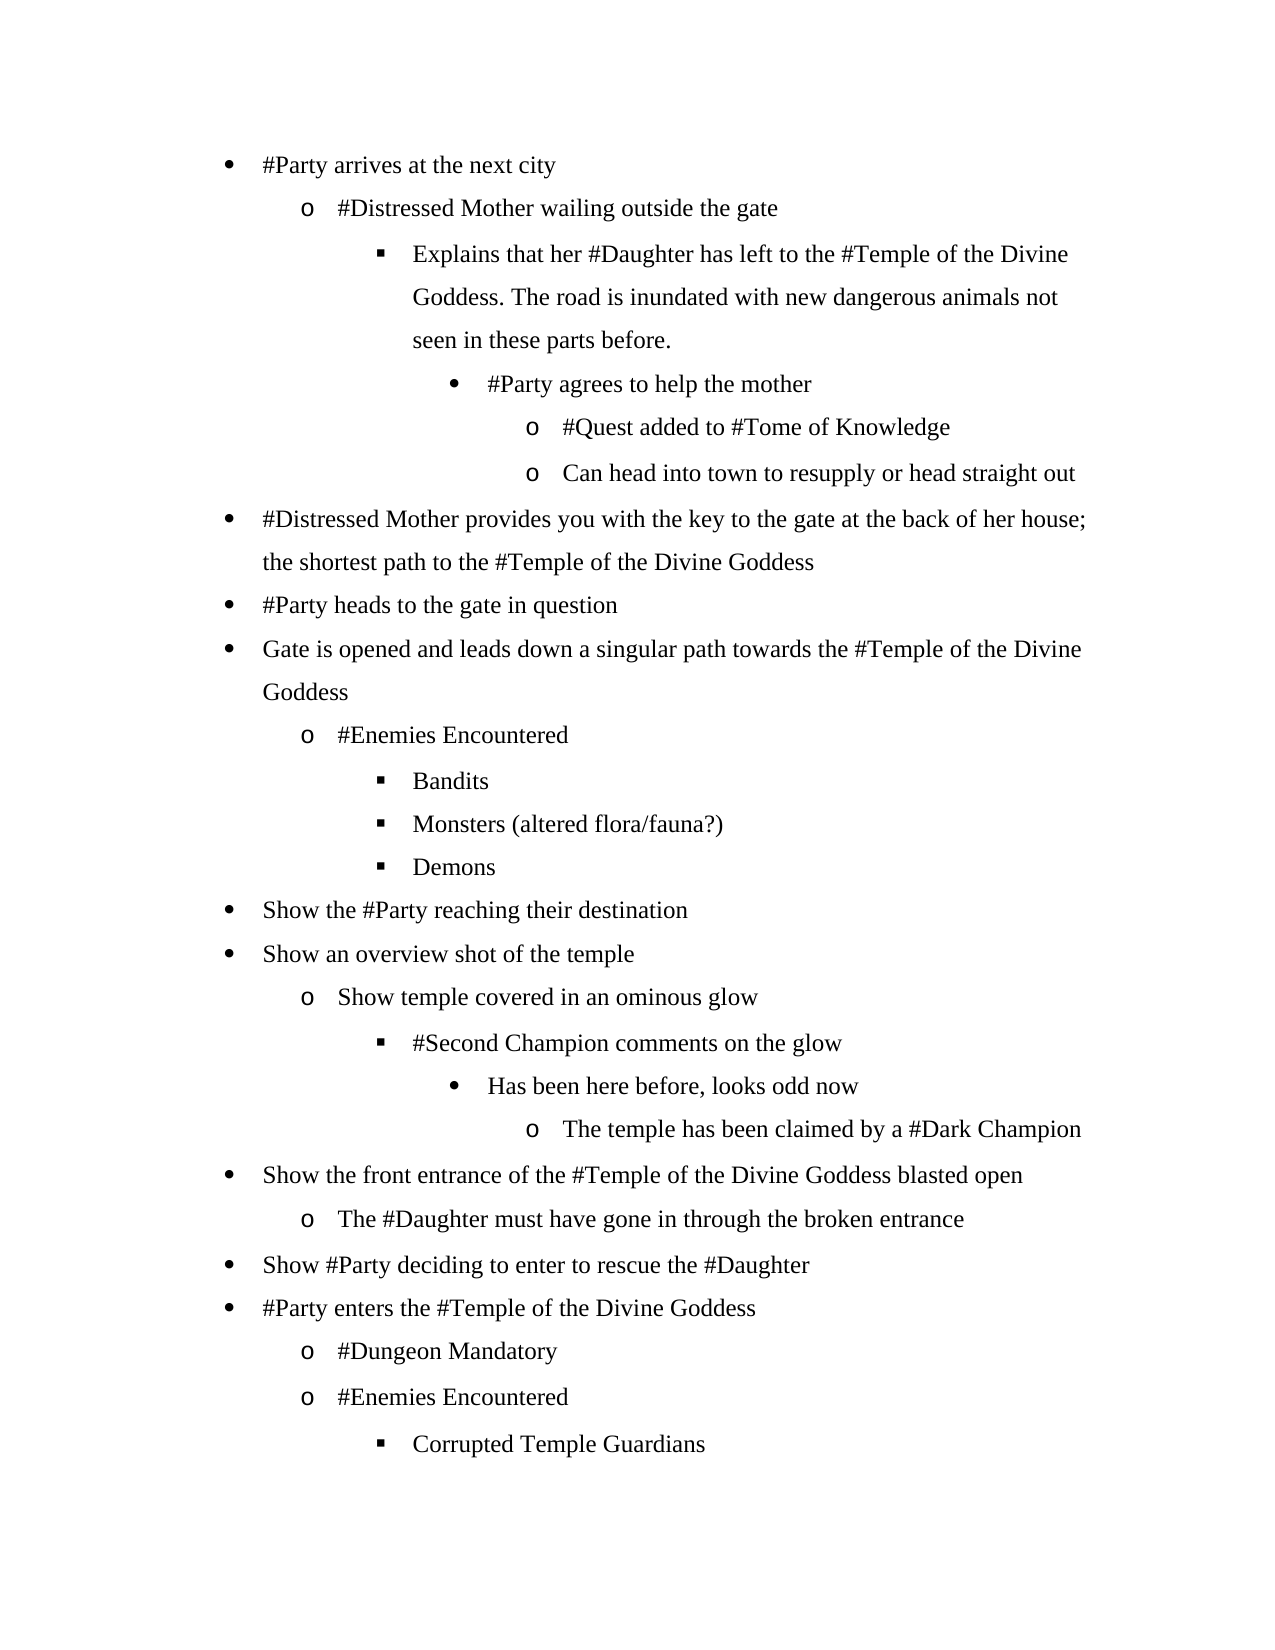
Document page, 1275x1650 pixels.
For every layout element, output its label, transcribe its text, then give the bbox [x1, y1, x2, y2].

list Monsters (altered flora/fauna?) [375, 809, 1087, 838]
list Can head into town to resupply or head straight out [525, 458, 1087, 489]
list Explains that her #Daughter has left to the #Temple of the Divine Goddess. The road is inundated with new dangerous animals not seen in these parts before. [375, 239, 1087, 354]
list Has been here before, looks odd now [450, 1071, 1087, 1100]
list Gate is opened and leads down a singular path towards the #Temple of the Divine Goddess [225, 634, 1087, 706]
list Demons [375, 852, 1087, 881]
list Show the front entrance of the #Temple of the Divine Goddess blasted open [225, 1161, 1087, 1189]
list #Distressed Mother provides you with the key to the gate at the back of her house; the shortest path to the #Temple of the Divine Goddess [225, 504, 1087, 576]
list The temple has been claimed by a #Dark Champion [525, 1114, 1087, 1145]
list Show an overview shot of the temple [225, 939, 1087, 967]
list Show the #Party reaching their destination [225, 896, 1087, 924]
list #Dungeon Mandatory [300, 1336, 1087, 1367]
list #Party arrives at the next city [225, 150, 1087, 179]
list Bandits [375, 766, 1087, 795]
list #Party heads to the gate in question [225, 591, 1087, 619]
list #Distressed Mother wailing outside the gate [300, 193, 1087, 224]
list Show temple covered in an ominous glow [300, 982, 1087, 1013]
list #Party enters the #Temple of the Divine Goddess [225, 1293, 1087, 1322]
list The #Daughter must have gone in through the broken entrance [300, 1204, 1087, 1234]
list #Enemies Encountered [300, 1382, 1087, 1413]
list #Party agrees to help the mother [450, 369, 1087, 397]
list Show #Party deciding to enter to rescue the #Daughter [225, 1250, 1087, 1279]
list #Quest added to #Tome of Knowledge [525, 412, 1087, 443]
list #Enemies Encountered [300, 720, 1087, 751]
list #Second Champion comments on the glow [375, 1028, 1087, 1057]
list Corrupted Temple Guardians [375, 1429, 1087, 1457]
